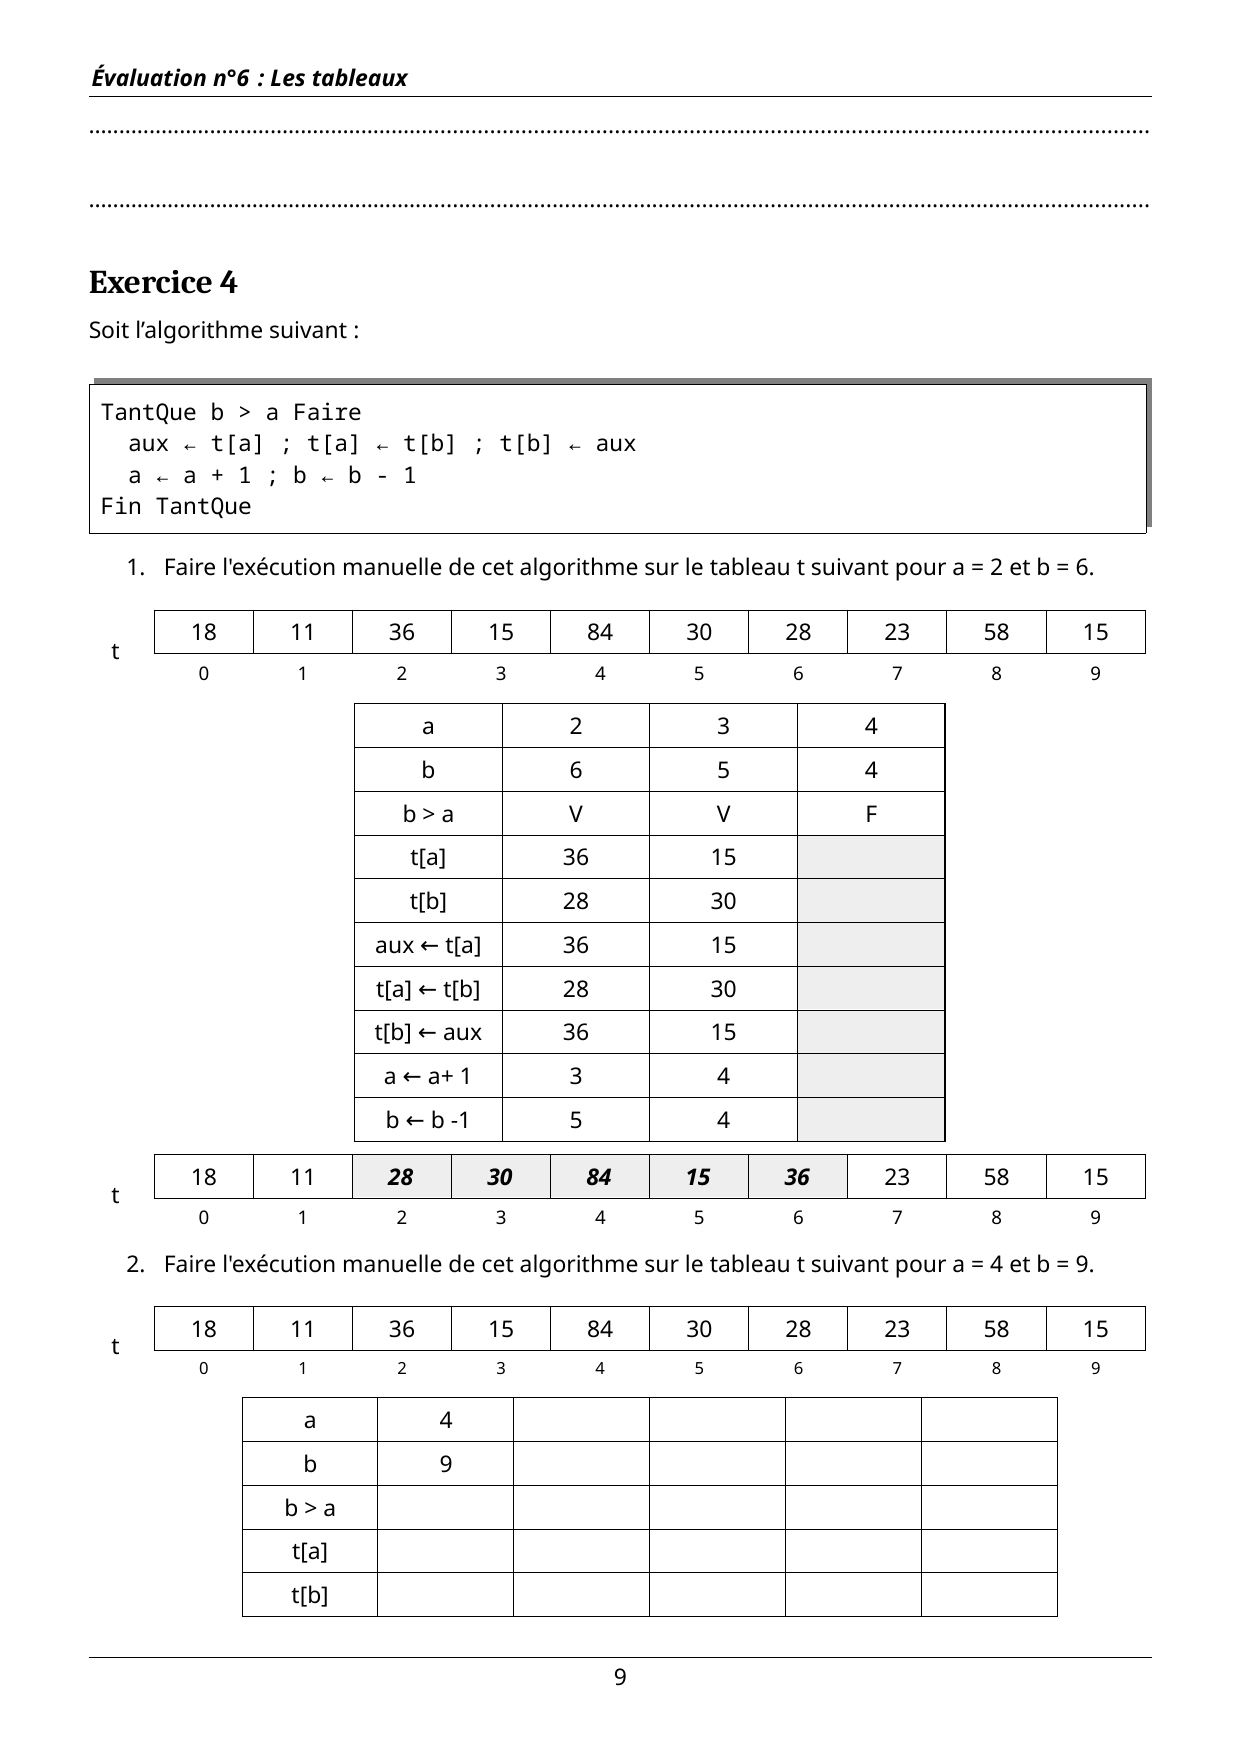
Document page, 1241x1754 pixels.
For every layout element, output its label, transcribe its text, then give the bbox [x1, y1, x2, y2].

table_cell b > a [243, 1486, 377, 1528]
table_cell 2 [352, 1351, 451, 1385]
table_header 58 [947, 611, 1046, 653]
table_cell 3 [451, 1199, 550, 1236]
table_cell [922, 1530, 1057, 1572]
table_cell [798, 1054, 944, 1097]
table_cell [378, 1530, 513, 1572]
table_cell 4 [550, 1351, 649, 1385]
table_header 15 [452, 1307, 550, 1350]
table_cell 4 [550, 654, 649, 691]
table_header 15 [650, 1155, 748, 1197]
table_cell 5 [650, 1351, 749, 1385]
table_cell 1 [253, 1351, 352, 1385]
table_cell 2 [352, 654, 451, 691]
table_header 36 [353, 1307, 451, 1350]
table_cell 28 [503, 967, 649, 1009]
table_cell 9 [378, 1442, 513, 1485]
table_cell 6 [503, 748, 649, 791]
table_header 84 [551, 1307, 649, 1350]
table_cell [378, 1486, 513, 1528]
table_cell 6 [749, 1351, 848, 1385]
table_header 15 [1047, 611, 1145, 653]
table_cell b > a [355, 792, 502, 834]
table_cell 4 [650, 1098, 797, 1141]
table_cell 1 [253, 654, 352, 691]
table_cell 9 [1046, 654, 1145, 691]
table_cell 5 [650, 748, 797, 791]
table_header 84 [551, 1155, 649, 1197]
text aux ← t[a] ; t[a] ← t[b] ; t[b] ← aux [90, 416, 1146, 447]
table_cell 15 [650, 1011, 797, 1053]
table_header [148, 604, 1151, 697]
table_cell 9 [1046, 1199, 1145, 1236]
table_header 36 [749, 1155, 847, 1197]
table_cell F [798, 792, 944, 834]
table_cell [798, 1011, 944, 1053]
table_cell 3 [503, 1054, 649, 1097]
table_cell 4 [650, 1054, 797, 1097]
text Fin TantQue [90, 478, 1146, 533]
table_header 23 [848, 1155, 946, 1197]
table_header 58 [947, 1155, 1046, 1197]
list Faire l'exécution manuelle de cet algorithme sur le tableau t suivant pour a = 2 et b = 6. [126, 551, 1152, 582]
table_cell [514, 1442, 649, 1485]
table_header 58 [947, 1307, 1046, 1350]
table_cell 7 [848, 1199, 947, 1236]
table_cell [514, 1573, 649, 1616]
table_cell [786, 1442, 921, 1485]
table_cell 5 [650, 1199, 749, 1236]
table_cell 3 [451, 654, 550, 691]
table_cell 15 [650, 836, 797, 878]
table_cell 7 [848, 1351, 947, 1385]
table_cell [798, 1098, 944, 1141]
table_cell b [243, 1442, 377, 1485]
table_cell aux ← t[a] [355, 923, 502, 966]
table_header 30 [452, 1155, 550, 1197]
table_cell [786, 1486, 921, 1528]
table_cell [514, 1530, 649, 1572]
text a ← a + 1 ; b ← b - 1 [90, 447, 1146, 478]
table_header 18 [155, 1155, 253, 1197]
table_header 4 [378, 1398, 513, 1441]
table_cell 5 [650, 654, 749, 691]
table_header 30 [650, 611, 748, 653]
table_cell 36 [503, 923, 649, 966]
table_header 28 [749, 1307, 847, 1350]
table_cell [922, 1442, 1057, 1485]
table_header a [243, 1398, 377, 1441]
table_cell V [650, 792, 797, 834]
table_cell b ← b -1 [355, 1098, 502, 1141]
table_cell 6 [749, 1199, 848, 1236]
table_header 11 [254, 611, 352, 653]
table_cell [798, 879, 944, 922]
table_cell a ← a+ 1 [355, 1054, 502, 1097]
subtitle Exercice 4 [88, 263, 1152, 302]
table_header [650, 1398, 785, 1441]
table_cell V [503, 792, 649, 834]
text Soit l’algorithme suivant : [88, 314, 1152, 345]
table_header 23 [848, 611, 946, 653]
table_cell [650, 1530, 785, 1572]
table_cell [786, 1530, 921, 1572]
table_cell 28 [503, 879, 649, 922]
table_header 18 [155, 1307, 253, 1350]
table_cell 5 [503, 1098, 649, 1141]
table_cell [650, 1442, 785, 1485]
table_cell 1 [253, 1199, 352, 1236]
table_cell [148, 697, 1151, 1148]
table_cell 0 [154, 1351, 253, 1385]
list Faire l'exécution manuelle de cet algorithme sur le tableau t suivant pour a = 4 et b = 9. [126, 1247, 1152, 1279]
table_header 36 [353, 611, 451, 653]
table_cell 2 [352, 1199, 451, 1236]
table_header 4 [798, 704, 944, 747]
table_cell t[b] ← aux [355, 1011, 502, 1053]
table_header 28 [749, 611, 847, 653]
table_cell 6 [749, 654, 848, 691]
table_cell 3 [451, 1351, 550, 1385]
table_header 11 [254, 1307, 352, 1350]
table_cell t[a] [243, 1530, 377, 1572]
table_header a [355, 704, 502, 747]
table_cell 7 [848, 654, 947, 691]
table_header 15 [1047, 1307, 1145, 1350]
table_cell 30 [650, 967, 797, 1009]
table_cell 0 [154, 654, 253, 691]
table_cell [514, 1486, 649, 1528]
table_cell [786, 1573, 921, 1616]
table_cell 8 [947, 1351, 1046, 1385]
table_cell t[b] [355, 879, 502, 922]
table_cell 8 [947, 654, 1046, 691]
table_header 15 [452, 611, 550, 653]
table_cell 4 [550, 1199, 649, 1236]
table_cell 0 [154, 1199, 253, 1236]
table_cell [148, 1391, 1151, 1623]
table_cell t [89, 1148, 148, 1242]
table_header [786, 1398, 921, 1441]
table_cell [650, 1573, 785, 1616]
table_cell [798, 967, 944, 1009]
table_header 84 [551, 611, 649, 653]
table_header [922, 1398, 1057, 1441]
table_cell t[a] [355, 836, 502, 878]
table_cell [650, 1486, 785, 1528]
table_header 2 [503, 704, 649, 747]
table_header 28 [353, 1155, 451, 1197]
table_cell 4 [798, 748, 944, 791]
table_cell t[b] [243, 1573, 377, 1616]
table_cell 8 [947, 1199, 1046, 1236]
table_cell [798, 836, 944, 878]
table_cell [89, 1391, 148, 1623]
table_header [514, 1398, 649, 1441]
table_cell [922, 1486, 1057, 1528]
table_header 30 [650, 1307, 748, 1350]
table_cell 15 [650, 923, 797, 966]
table_header 3 [650, 704, 797, 747]
table_cell [922, 1573, 1057, 1616]
table_cell t[a] ← t[b] [355, 967, 502, 1009]
table_cell [148, 1148, 1151, 1242]
table_cell [378, 1573, 513, 1616]
table_header 18 [155, 611, 253, 653]
table_cell 36 [503, 836, 649, 878]
table_cell 36 [503, 1011, 649, 1053]
table_header t [89, 604, 148, 697]
table_header t [89, 1300, 148, 1391]
table_header 11 [254, 1155, 352, 1197]
table_header 23 [848, 1307, 946, 1350]
table_cell [89, 697, 148, 1148]
table_cell b [355, 748, 502, 791]
table_cell [798, 923, 944, 966]
table_header [148, 1300, 1151, 1391]
text TantQue b > a Faire [90, 385, 1146, 416]
table_cell 30 [650, 879, 797, 922]
table_header 15 [1047, 1155, 1145, 1197]
table_cell 9 [1046, 1351, 1145, 1385]
